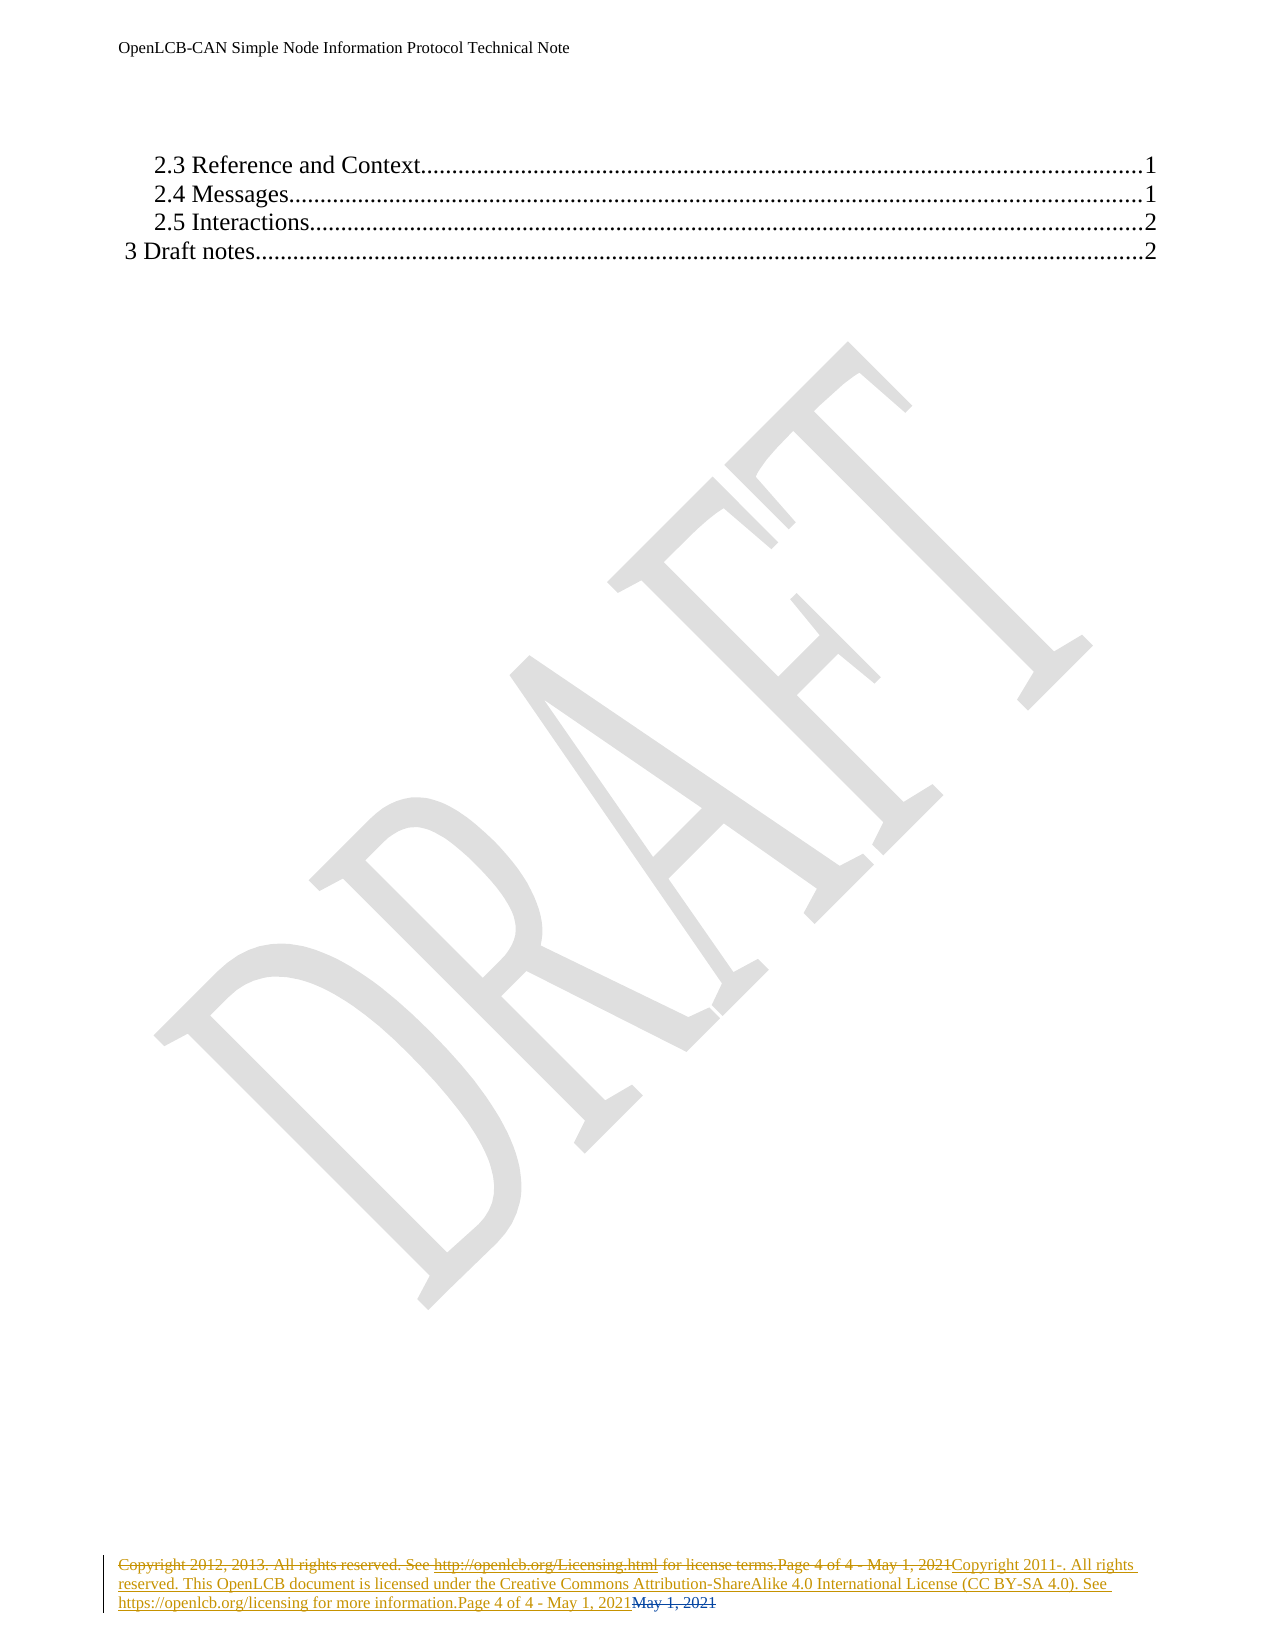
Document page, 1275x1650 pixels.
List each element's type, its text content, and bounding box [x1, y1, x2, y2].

text 2.5 Interactions 2 [148, 207, 1157, 236]
text 3 Draft notes 2 [118, 236, 1157, 265]
text 2.4 Messages 1 [148, 179, 1157, 207]
text 2.3 Reference and Context 1 [148, 150, 1157, 179]
